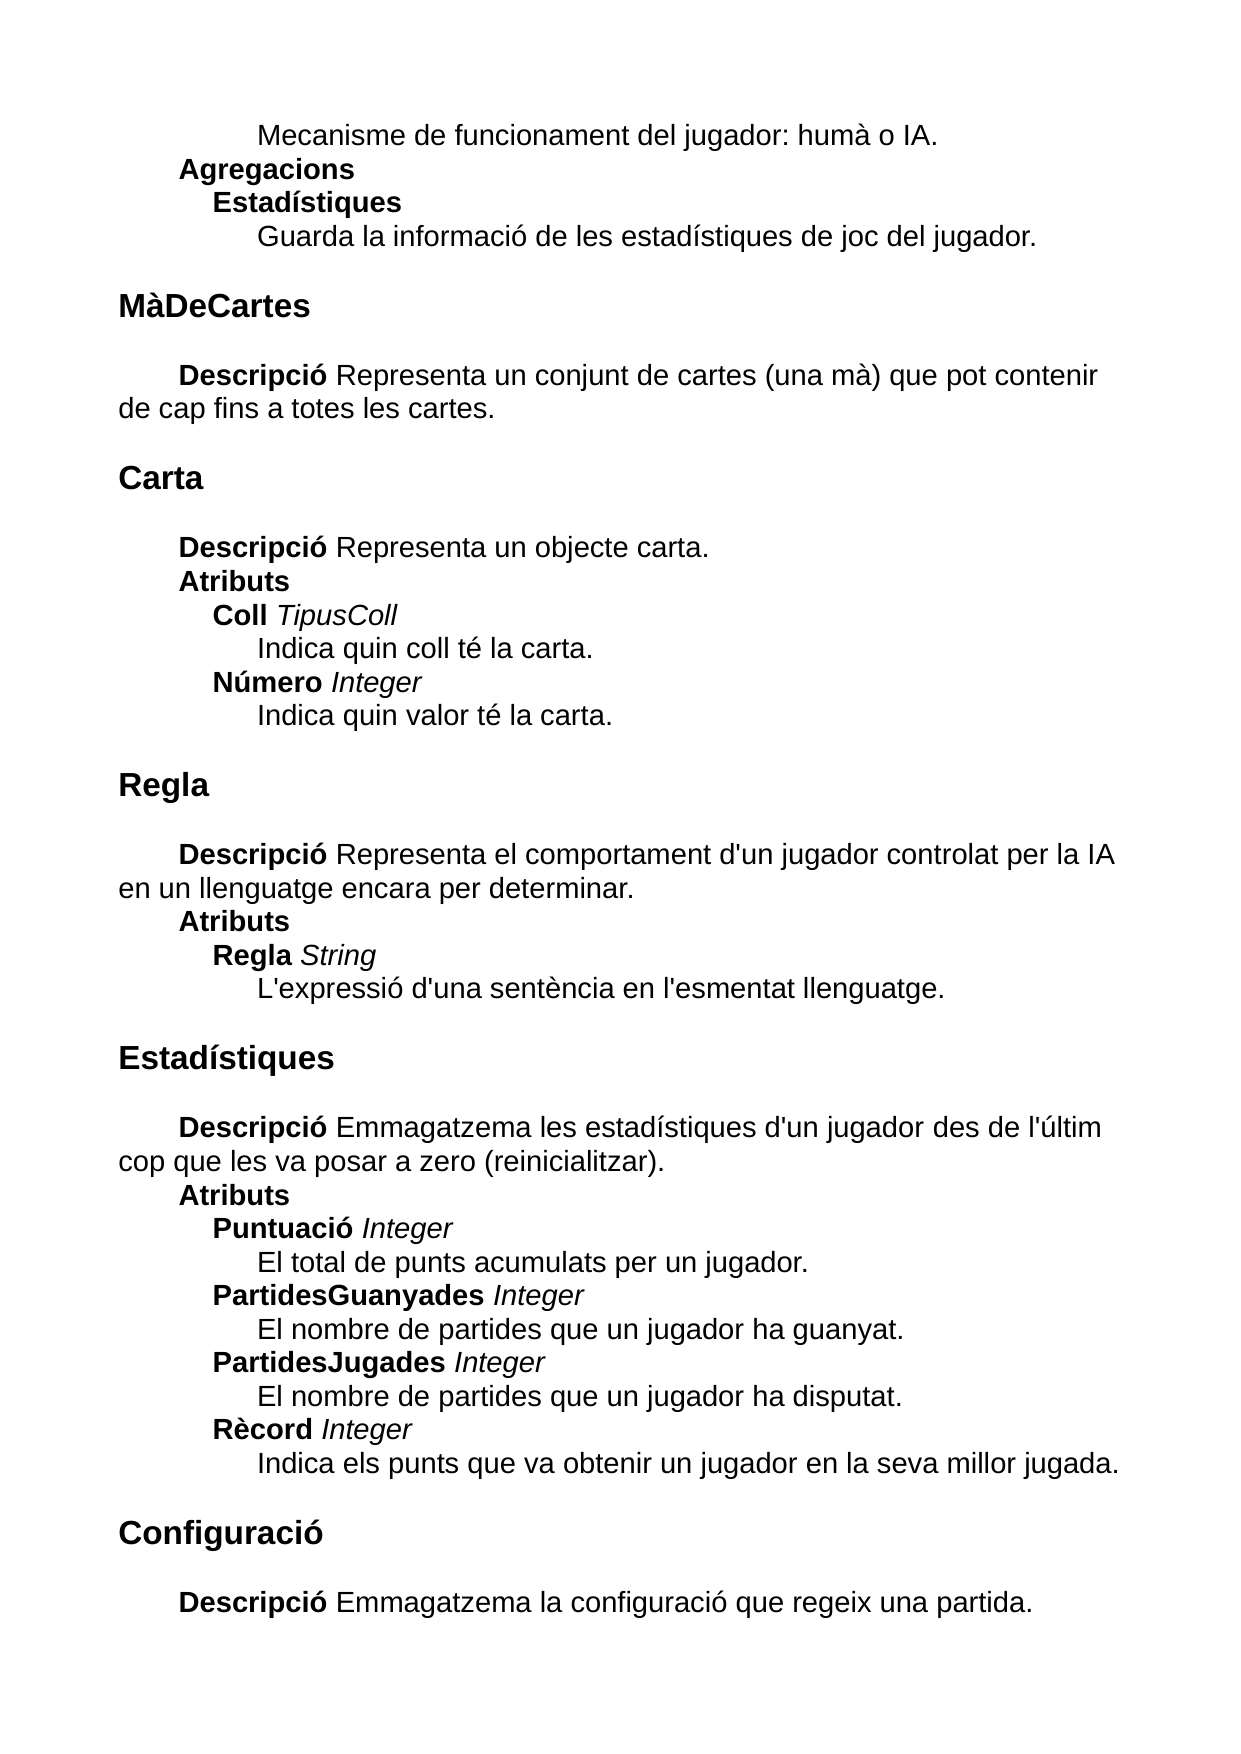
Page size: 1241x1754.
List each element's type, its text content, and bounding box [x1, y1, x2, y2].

text Indica quin coll té la carta. [257, 631, 1122, 664]
text Atributs [118, 1177, 1122, 1211]
text Atributs [118, 904, 1122, 938]
text Atributs [118, 564, 1122, 597]
text Carta [118, 458, 1122, 497]
text Regla [118, 765, 1122, 804]
text PartidesJugades Integer [212, 1345, 1122, 1379]
text El total de punts acumulats per un jugador. [257, 1244, 1122, 1278]
text Descripció Representa el comportament d'un jugador controlat per la IA en un llenguatge encara per determinar. [118, 837, 1122, 904]
text Configuració [118, 1513, 1122, 1551]
text Agregacions [118, 152, 1122, 185]
text Mecanisme de funcionament del jugador: humà o IA. [257, 118, 1122, 152]
text Descripció Emmagatzema les estadístiques d'un jugador des de l'últim cop que les va posar a zero (reinicialitzar). [118, 1110, 1122, 1177]
text El nombre de partides que un jugador ha disputat. [257, 1379, 1122, 1412]
text El nombre de partides que un jugador ha guanyat. [257, 1312, 1122, 1345]
text Rècord Integer [212, 1412, 1122, 1446]
text Coll TipusColl [212, 597, 1122, 631]
text Regla String [212, 938, 1122, 971]
text Guarda la informació de les estadístiques de joc del jugador. [257, 219, 1122, 252]
text Descripció Representa un objecte carta. [118, 530, 1122, 564]
text L'expressió d'una sentència en l'esmentat llenguatge. [257, 971, 1122, 1005]
text Indica quin valor té la carta. [257, 698, 1122, 732]
text Estadístiques [212, 185, 1122, 219]
text Indica els punts que va obtenir un jugador en la seva millor jugada. [257, 1446, 1122, 1479]
text PartidesGuanyades Integer [212, 1278, 1122, 1312]
text Número Integer [212, 664, 1122, 698]
text Estadístiques [118, 1038, 1122, 1077]
text MàDeCartes [118, 286, 1122, 324]
text Puntuació Integer [212, 1211, 1122, 1244]
text Descripció Representa un conjunt de cartes (una mà) que pot contenir de cap fins a totes les cartes. [118, 358, 1122, 425]
text Descripció Emmagatzema la configuració que regeix una partida. [118, 1585, 1122, 1618]
